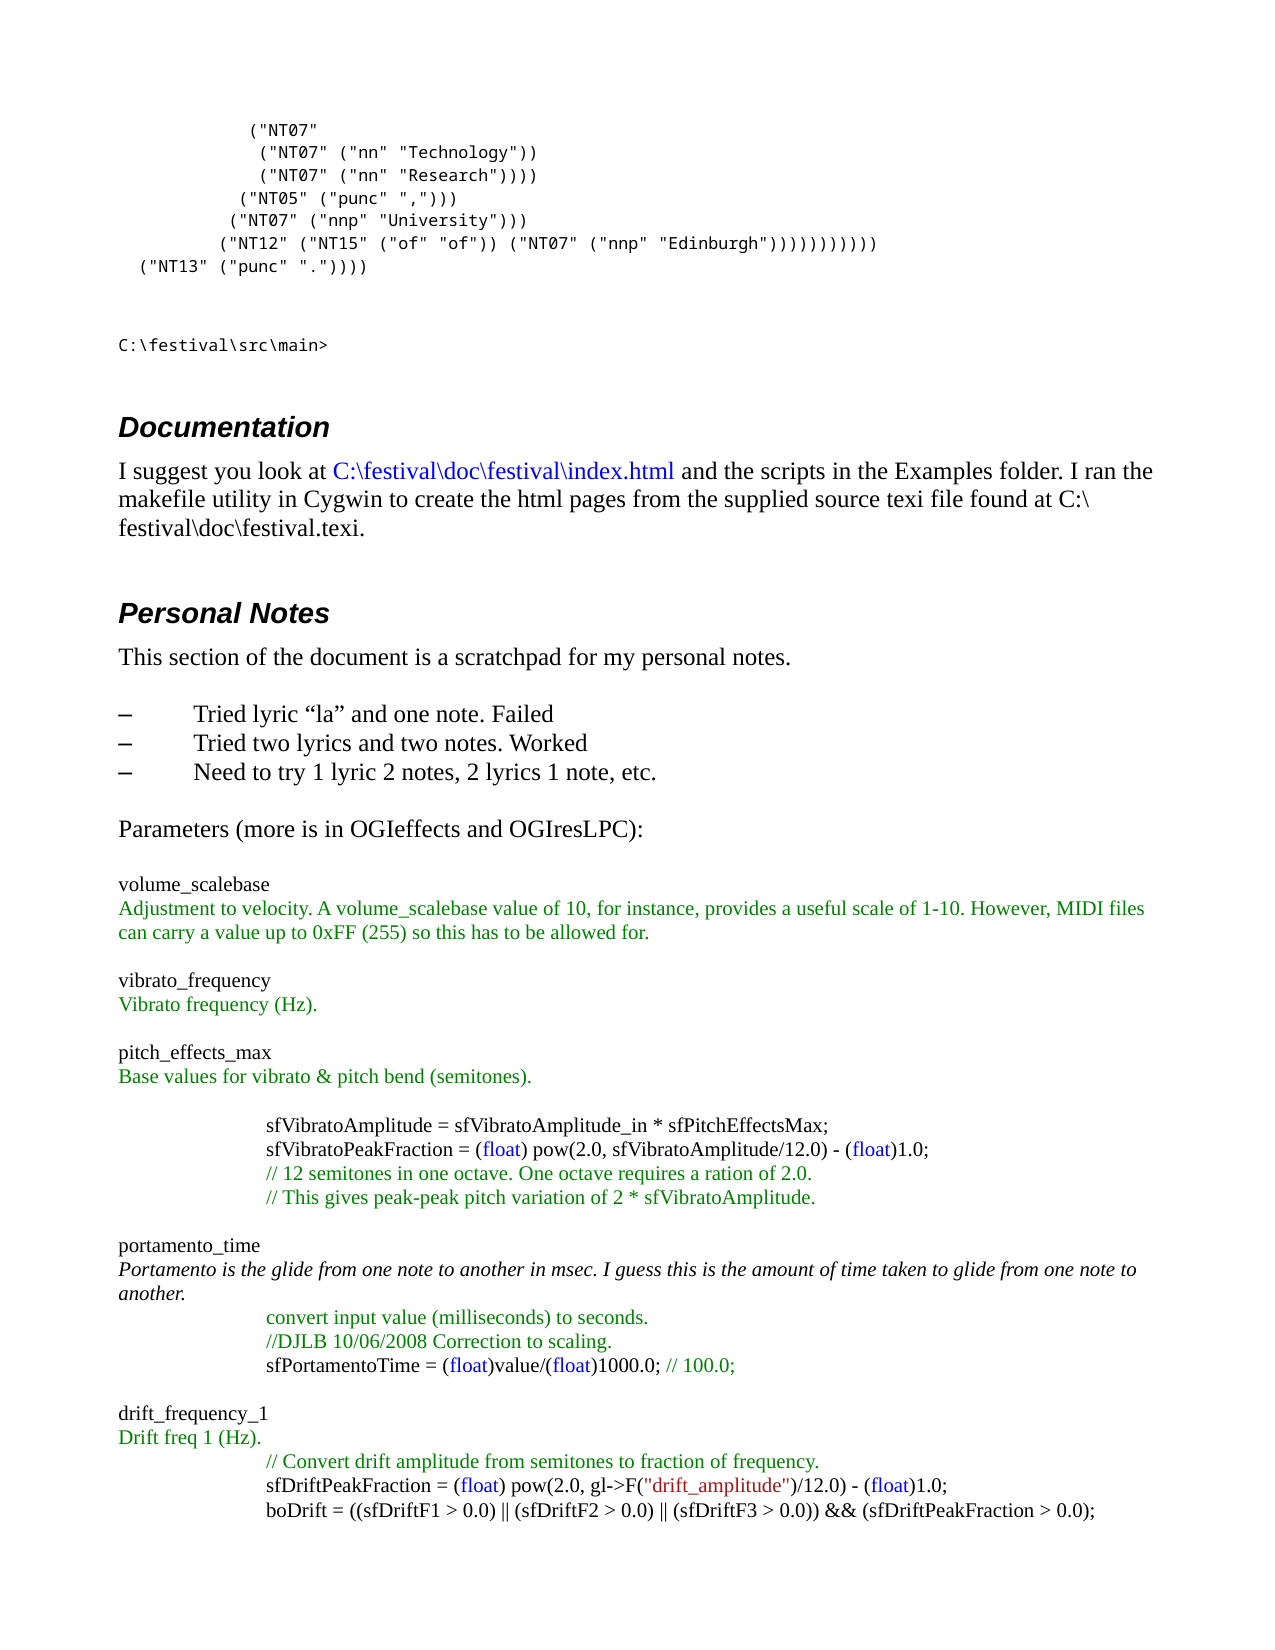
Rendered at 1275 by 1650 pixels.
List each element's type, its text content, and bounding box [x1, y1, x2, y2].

text //DJLB 10/06/2008 Correction to scaling. [118, 1329, 1157, 1353]
text ("NT05" ("punc" ","))) [118, 186, 1157, 209]
text drift_frequency_1 [118, 1401, 1157, 1425]
text Base values for vibrato & pitch bend (semitones). [118, 1064, 1157, 1088]
text vibrato_frequency [118, 968, 1157, 992]
text portamento_time [118, 1233, 1157, 1257]
list Tried two lyrics and two notes. Worked [118, 728, 1157, 757]
text Vibrato frequency (Hz). [118, 992, 1157, 1016]
text convert input value (milliseconds) to seconds. [118, 1305, 1157, 1329]
text sfPortamentoTime = (float)value/(float)1000.0; // 100.0; [118, 1353, 1157, 1377]
text Parameters (more is in OGIeffects and OGIresLPC): [118, 814, 1157, 843]
text C:\festival\src\main> [118, 334, 1157, 356]
subtitle Documentation [118, 410, 1157, 443]
text // Convert drift amplitude from semitones to fraction of frequency. [118, 1449, 1157, 1473]
subtitle Personal Notes [118, 596, 1157, 629]
text ("NT07" ("nn" "Technology")) [118, 141, 1157, 163]
text boDrift = ((sfDriftF1 > 0.0) || (sfDriftF2 > 0.0) || (sfDriftF3 > 0.0)) && (sfDriftPeakFraction > 0.0); [118, 1497, 1157, 1522]
text volume_scalebase [118, 872, 1157, 896]
text This section of the document is a scratchpad for my personal notes. [118, 642, 1157, 671]
text Drift freq 1 (Hz). [118, 1425, 1157, 1449]
text ("NT13" ("punc" ".")))) [118, 254, 1157, 277]
text Portamento is the glide from one note to another in msec. I guess this is the amount of time taken to glide from one note to another. [118, 1257, 1157, 1305]
text // This gives peak-peak pitch variation of 2 * sfVibratoAmplitude. [118, 1185, 1157, 1209]
text ("NT07" [118, 118, 1157, 141]
text // 12 semitones in one octave. One octave requires a ration of 2.0. [118, 1161, 1157, 1185]
text sfDriftPeakFraction = (float) pow(2.0, gl->F("drift_amplitude")/12.0) - (float)1.0; [118, 1473, 1157, 1497]
text ("NT07" ("nn" "Research")))) [118, 163, 1157, 186]
list Need to try 1 lyric 2 notes, 2 lyrics 1 note, etc. [118, 757, 1157, 786]
list Tried lyric “la” and one note. Failed [118, 699, 1157, 728]
text Adjustment to velocity. A volume_scalebase value of 10, for instance, provides a useful scale of 1-10. However, MIDI files can carry a value up to 0xFF (255) so this has to be allowed for. [118, 896, 1157, 944]
text pitch_effects_max [118, 1040, 1157, 1064]
text ("NT07" ("nnp" "University"))) [118, 209, 1157, 232]
text ("NT12" ("NT15" ("of" "of")) ("NT07" ("nnp" "Edinburgh"))))))))))) [118, 232, 1157, 254]
text I suggest you look at C:\festival\doc\festival\index.html and the scripts in the Examples folder. I ran the makefile utility in Cygwin to create the html pages from the supplied source texi file found at C:\festival\doc\festival.texi. [118, 456, 1157, 542]
text sfVibratoAmplitude = sfVibratoAmplitude_in * sfPitchEffectsMax; [118, 1112, 1157, 1137]
text sfVibratoPeakFraction = (float) pow(2.0, sfVibratoAmplitude/12.0) - (float)1.0; [118, 1137, 1157, 1161]
